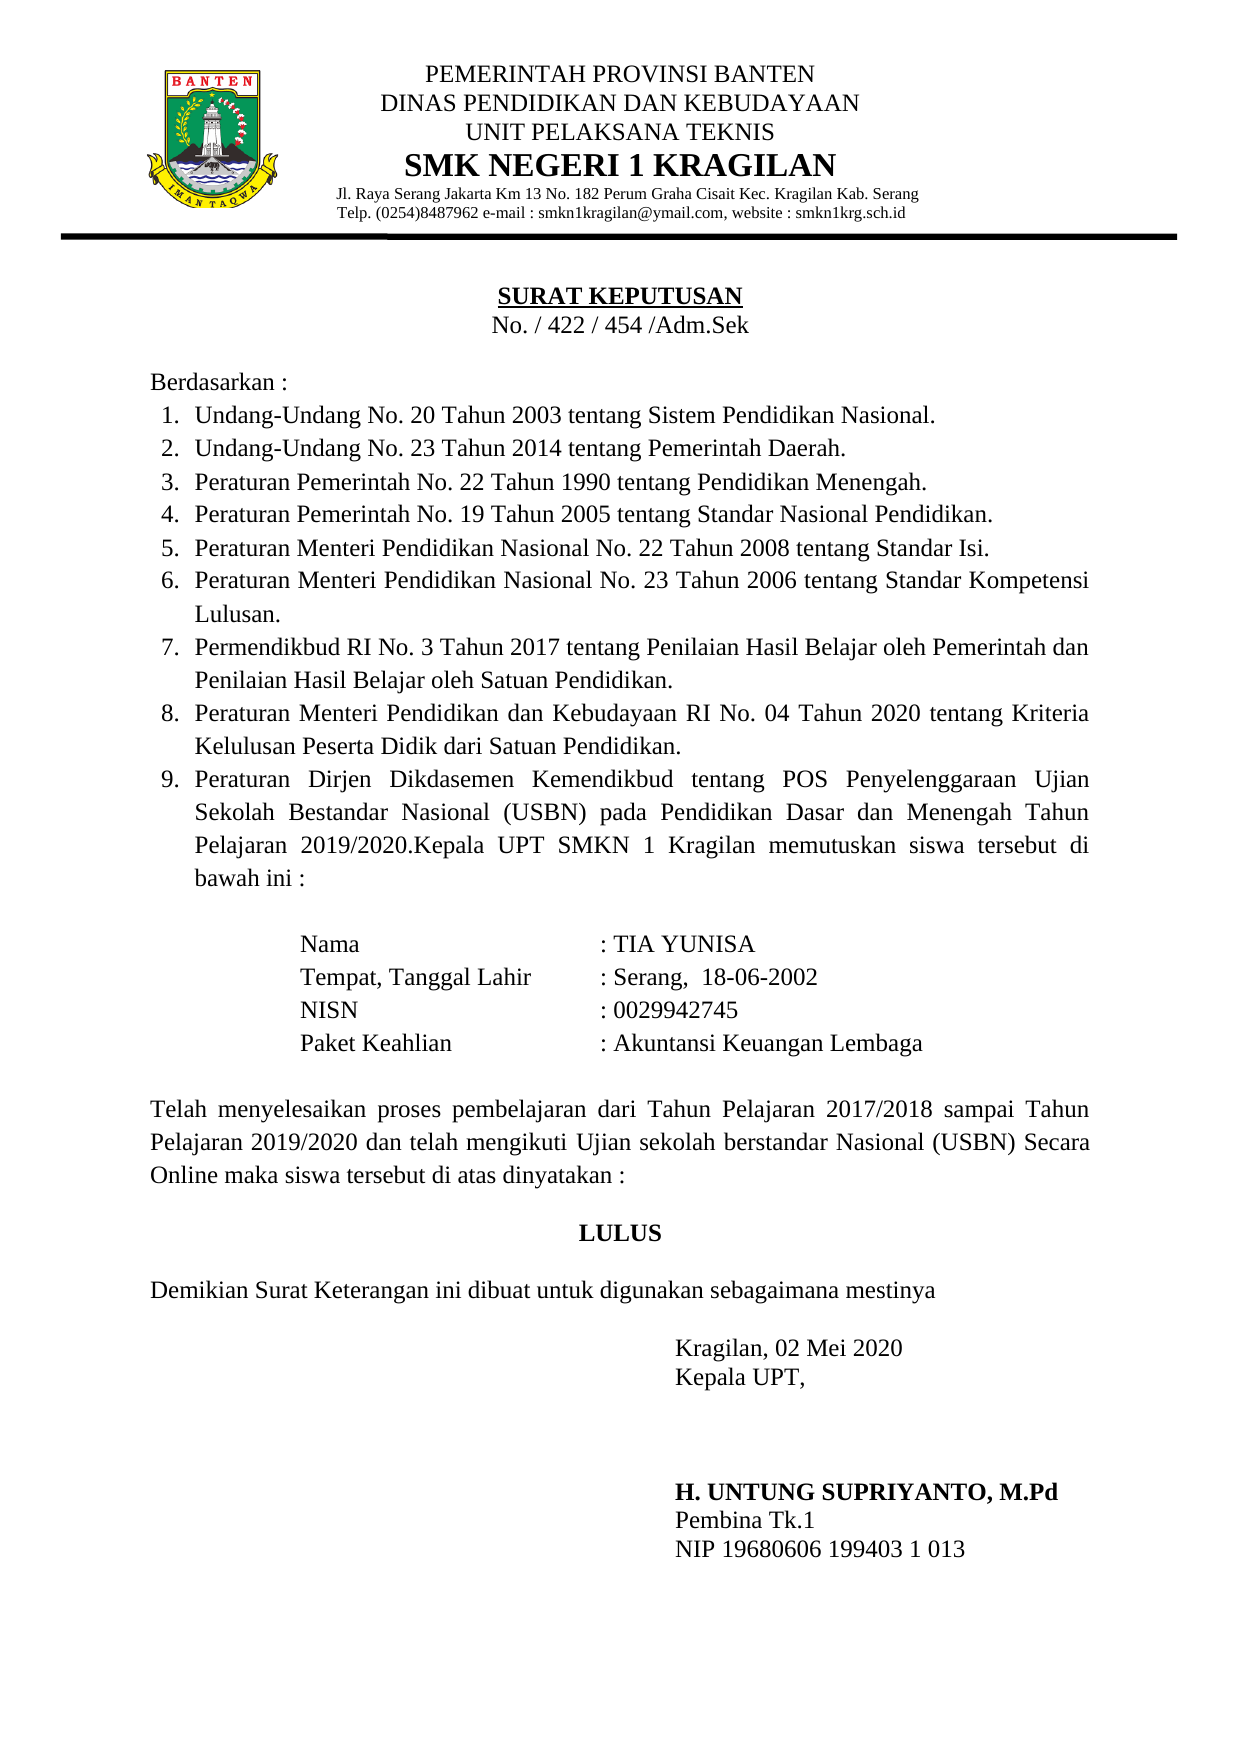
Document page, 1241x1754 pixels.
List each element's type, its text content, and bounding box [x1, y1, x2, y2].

text H. UNTUNG SUPRIYANTO, M.Pd [150, 1477, 1090, 1506]
text No. / 422 / 454 /Adm.Sek [150, 310, 1090, 339]
text LULUS [150, 1218, 1090, 1247]
list Undang-Undang No. 23 Tahun 2014 tentang Pemerintah Daerah. [179, 433, 1090, 462]
list Undang-Undang No. 20 Tahun 2003 tentang Sistem Pendidikan Nasional. [179, 401, 1090, 429]
list Peraturan Pemerintah No. 19 Tahun 2005 tentang Standar Nasional Pendidikan. [179, 499, 1090, 528]
text Berdasarkan : [150, 367, 1090, 396]
list Peraturan Menteri Pendidikan dan Kebudayaan RI No. 04 Tahun 2020 tentang Kriteria Kelulusan Peserta Didik dari Satuan Pendidikan. [179, 698, 1090, 759]
list Peraturan Menteri Pendidikan Nasional No. 23 Tahun 2006 tentang Standar Kompetensi Lulusan. [179, 566, 1090, 627]
list Peraturan Menteri Pendidikan Nasional No. 22 Tahun 2008 tentang Standar Isi. [179, 533, 1090, 561]
text Demikian Surat Keterangan ini dibuat untuk digunakan sebagaimana mestinya [150, 1276, 1090, 1304]
text SURAT KEPUTUSAN [150, 281, 1090, 310]
picture [146, 70, 279, 208]
list Peraturan Pemerintah No. 22 Tahun 1990 tentang Pendidikan Menengah. [179, 467, 1090, 495]
list Peraturan Dirjen Dikdasemen Kemendikbud tentang POS Penyelenggaraan Ujian Sekolah Bestandar Nasional (USBN) pada Pendidikan Dasar dan Menengah Tahun Pelajaran 2019/2020.Kepala UPT SMKN 1 Kragilan memutuskan siswa tersebut di bawah ini : [179, 764, 1090, 892]
text Nama : TIA YUNISA [150, 929, 1090, 958]
text NISN : 0029942745 [150, 995, 1090, 1024]
text Kepala UPT, [150, 1362, 1090, 1391]
text Tempat, Tanggal Lahir : Serang, 18-06-2002 [150, 962, 1090, 991]
text Telah menyelesaikan proses pembelajaran dari Tahun Pelajaran 2017/2018 sampai Tahun Pelajaran 2019/2020 dan telah mengikuti Ujian sekolah berstandar Nasional (USBN) Secara Online maka siswa tersebut di atas dinyatakan : [150, 1094, 1090, 1189]
text Pembina Tk.1 [150, 1506, 1090, 1534]
list Permendikbud RI No. 3 Tahun 2017 tentang Penilaian Hasil Belajar oleh Pemerintah dan Penilaian Hasil Belajar oleh Satuan Pendidikan. [179, 632, 1090, 693]
text Paket Keahlian : Akuntansi Keuangan Lembaga [150, 1028, 1090, 1057]
text NIP 19680606 199403 1 013 [150, 1534, 1090, 1563]
text Kragilan, 02 Mei 2020 [150, 1333, 1090, 1362]
